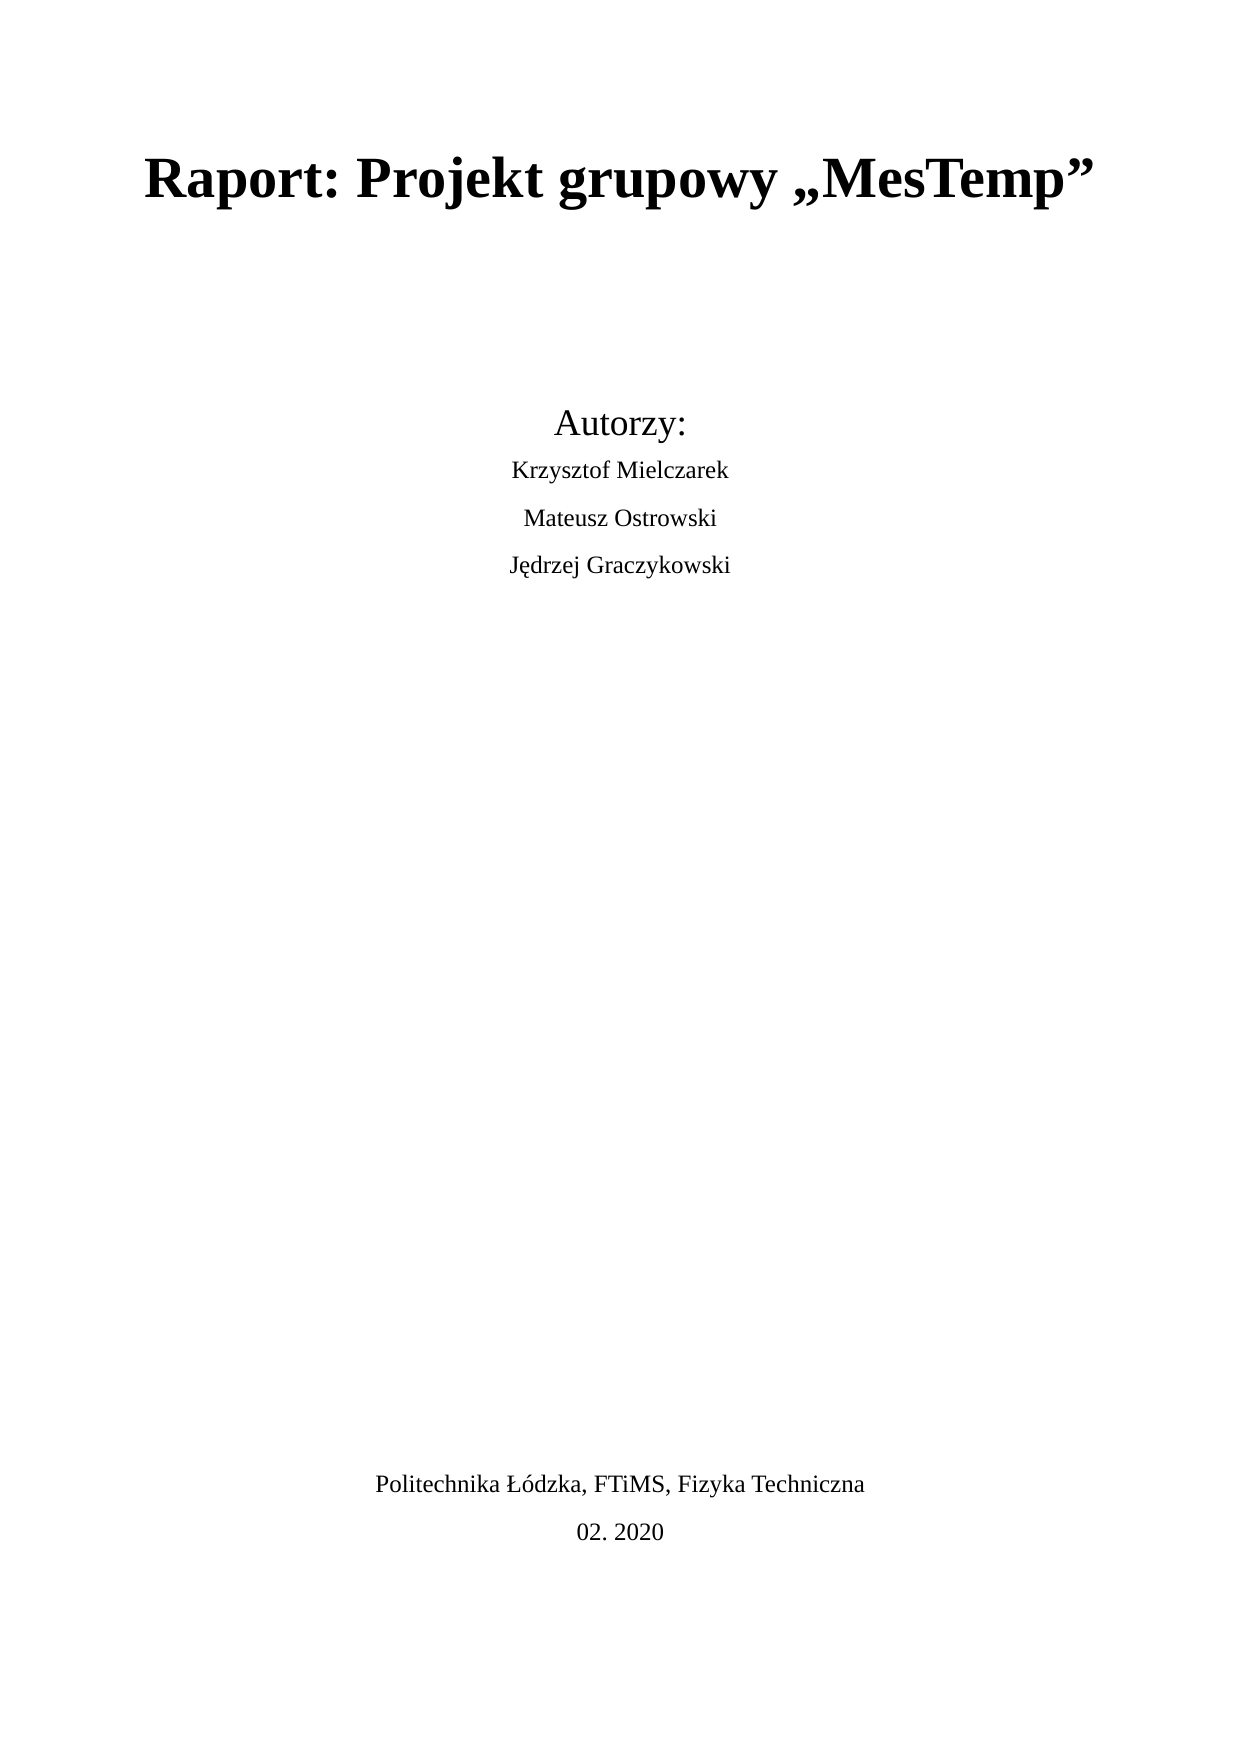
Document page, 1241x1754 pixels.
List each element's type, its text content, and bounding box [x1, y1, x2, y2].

text Jędrzej Graczykowski [118, 551, 1122, 579]
text Mateusz Ostrowski [118, 503, 1122, 532]
text 02. 2020 [118, 1517, 1122, 1546]
text Politechnika Łódzka, FTiMS, Fizyka Techniczna [118, 1469, 1122, 1498]
subtitle Autorzy: [118, 400, 1122, 443]
text Krzysztof Mielczarek [118, 455, 1122, 484]
title Raport: Projekt grupowy „MesTemp” [118, 143, 1122, 210]
